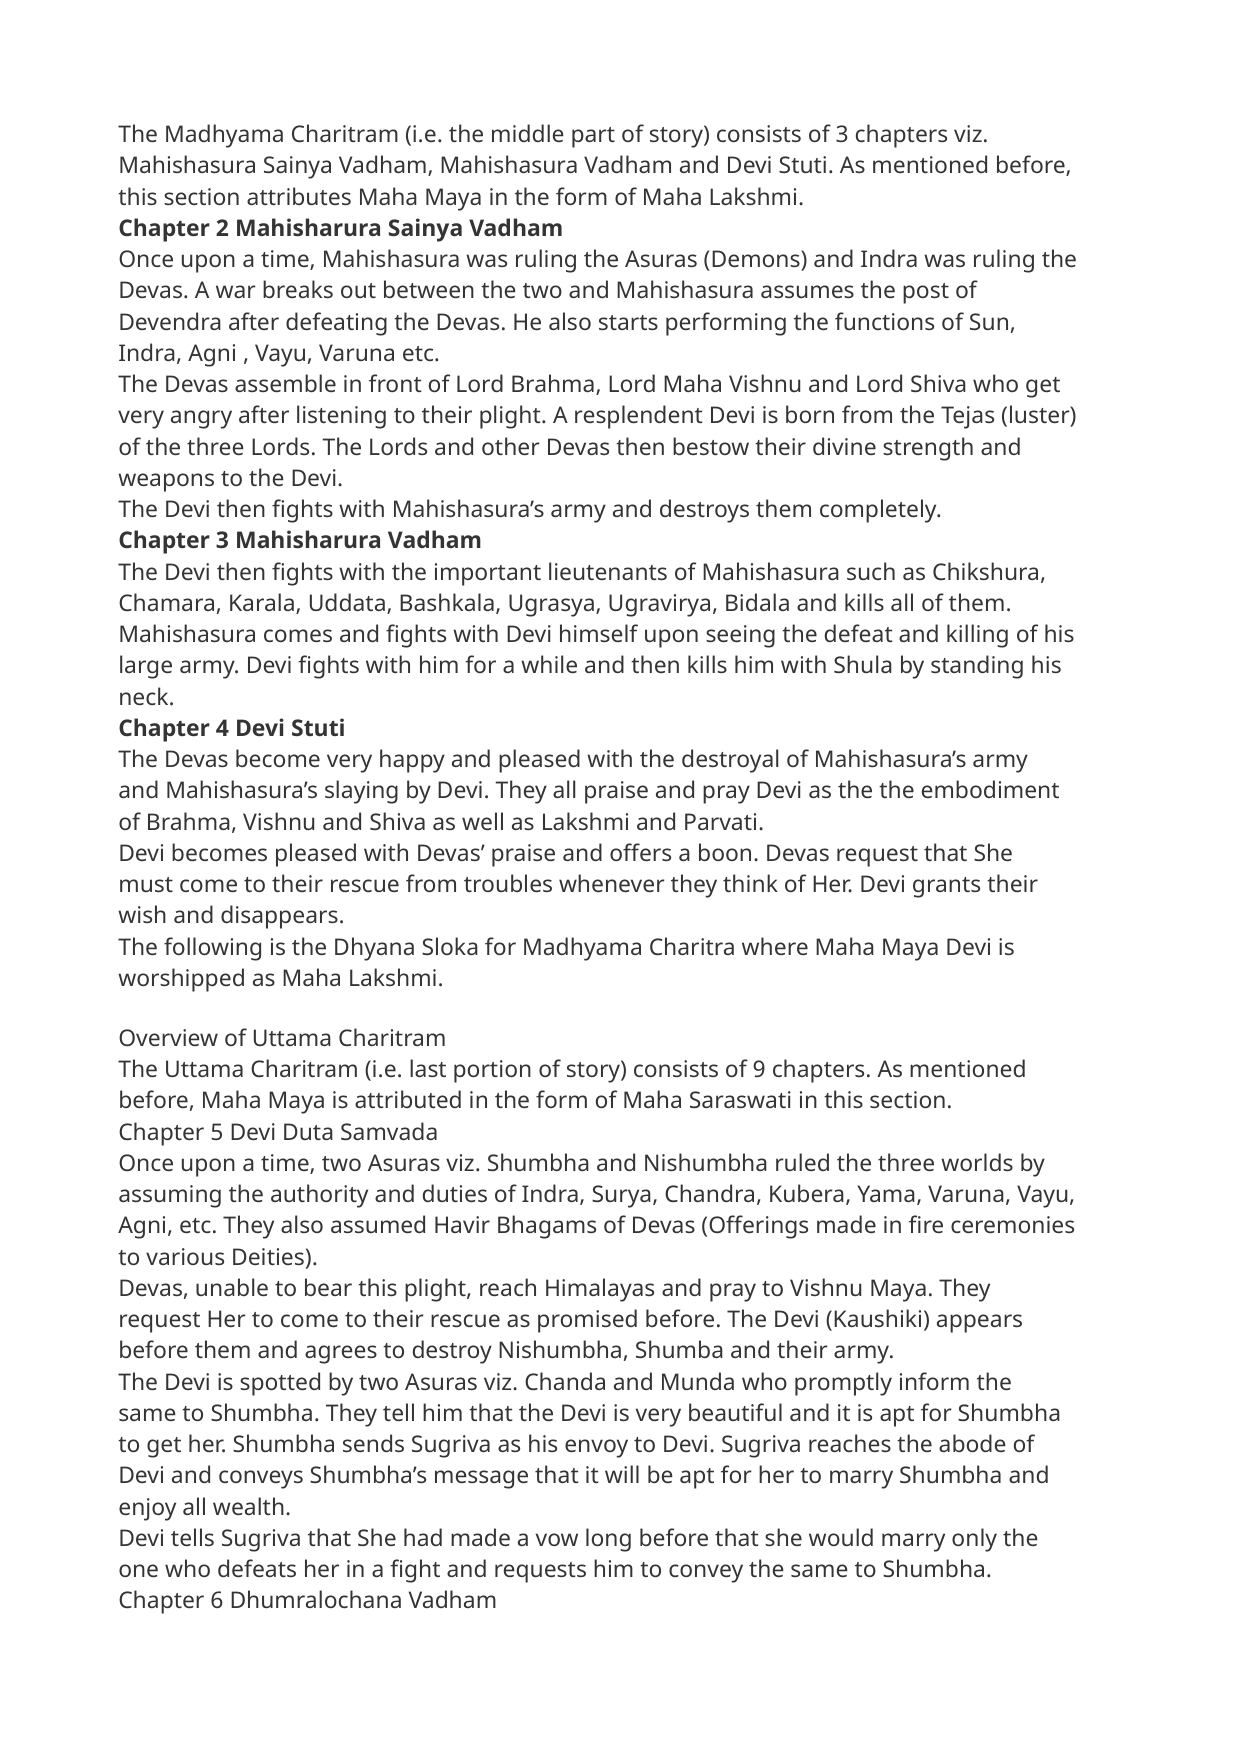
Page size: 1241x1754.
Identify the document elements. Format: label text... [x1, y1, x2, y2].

text The Devas assemble in front of Lord Brahma, Lord Maha Vishnu and Lord Shiva who get [118, 368, 1122, 399]
text wish and disappears. [118, 899, 1122, 931]
text same to Shumbha. They tell him that the Devi is very beautiful and it is apt for Shumbha [118, 1397, 1122, 1428]
text Once upon a time, Mahishasura was ruling the Asuras (Demons) and Indra was ruling the [118, 243, 1122, 274]
text Mahishasura comes and fights with Devi himself upon seeing the defeat and killing of his [118, 618, 1122, 649]
text The Devas become very happy and pleased with the destroyal of Mahishasura’s army [118, 743, 1122, 774]
text The following is the Dhyana Sloka for Madhyama Charitra where Maha Maya Devi is [118, 931, 1122, 962]
text enjoy all wealth. [118, 1491, 1122, 1522]
text neck. [118, 681, 1122, 712]
text Agni, etc. They also assumed Havir Bhagams of Devas (Offerings made in fire ceremonies [118, 1209, 1122, 1241]
text this section attributes Maha Maya in the form of Maha Lakshmi. [118, 181, 1122, 212]
text to get her. Shumbha sends Sugriva as his envoy to Devi. Sugriva reaches the abode of [118, 1428, 1122, 1459]
text The Devi is spotted by two Asuras viz. Chanda and Munda who promptly inform the [118, 1366, 1122, 1397]
text Devas. A war breaks out between the two and Mahishasura assumes the post of [118, 274, 1122, 306]
text must come to their rescue from troubles whenever they think of Her. Devi grants their [118, 868, 1122, 899]
text Chapter 5 Devi Duta Samvada [118, 1116, 1122, 1147]
text Devas, unable to bear this plight, reach Himalayas and pray to Vishnu Maya. They [118, 1272, 1122, 1303]
text weapons to the Devi. [118, 462, 1122, 493]
text Devi becomes pleased with Devas’ praise and offers a boon. Devas request that She [118, 837, 1122, 868]
text Chapter 2 Mahisharura Sainya Vadham [118, 212, 1122, 243]
text The Uttama Charitram (i.e. last portion of story) consists of 9 chapters. As mentioned [118, 1053, 1122, 1084]
text to various Deities). [118, 1241, 1122, 1272]
text The Devi then fights with the important lieutenants of Mahishasura such as Chikshura, [118, 556, 1122, 587]
text Devendra after defeating the Devas. He also starts performing the functions of Sun, [118, 306, 1122, 337]
text Mahishasura Sainya Vadham, Mahishasura Vadham and Devi Stuti. As mentioned before, [118, 149, 1122, 181]
text very angry after listening to their plight. A resplendent Devi is born from the Tejas (luster) [118, 399, 1122, 431]
text of the three Lords. The Lords and other Devas then bestow their divine strength and [118, 431, 1122, 462]
text Chapter 6 Dhumralochana Vadham [118, 1584, 1122, 1616]
text Devi and conveys Shumbha’s message that it will be apt for her to marry Shumbha and [118, 1459, 1122, 1491]
text Chapter 3 Mahisharura Vadham [118, 524, 1122, 556]
text Chamara, Karala, Uddata, Bashkala, Ugrasya, Ugravirya, Bidala and kills all of them. [118, 587, 1122, 618]
text large army. Devi fights with him for a while and then kills him with Shula by standing his [118, 649, 1122, 681]
text Devi tells Sugriva that She had made a vow long before that she would marry only the [118, 1522, 1122, 1553]
text before them and agrees to destroy Nishumbha, Shumba and their army. [118, 1334, 1122, 1366]
text The Madhyama Charitram (i.e. the middle part of story) consists of 3 chapters viz. [118, 118, 1122, 149]
text and Mahishasura’s slaying by Devi. They all praise and pray Devi as the the embodiment [118, 774, 1122, 806]
text worshipped as Maha Lakshmi. [118, 962, 1122, 993]
text The Devi then fights with Mahishasura’s army and destroys them completely. [118, 493, 1122, 524]
text request Her to come to their rescue as promised before. The Devi (Kaushiki) appears [118, 1303, 1122, 1334]
text Chapter 4 Devi Stuti [118, 712, 1122, 743]
text one who defeats her in a fight and requests him to convey the same to Shumbha. [118, 1553, 1122, 1584]
text of Brahma, Vishnu and Shiva as well as Lakshmi and Parvati. [118, 806, 1122, 837]
text Overview of Uttama Charitram [118, 1022, 1122, 1053]
text Indra, Agni , Vayu, Varuna etc. [118, 337, 1122, 368]
text before, Maha Maya is attributed in the form of Maha Saraswati in this section. [118, 1084, 1122, 1116]
text assuming the authority and duties of Indra, Surya, Chandra, Kubera, Yama, Varuna, Vayu, [118, 1178, 1122, 1209]
text Once upon a time, two Asuras viz. Shumbha and Nishumbha ruled the three worlds by [118, 1147, 1122, 1178]
